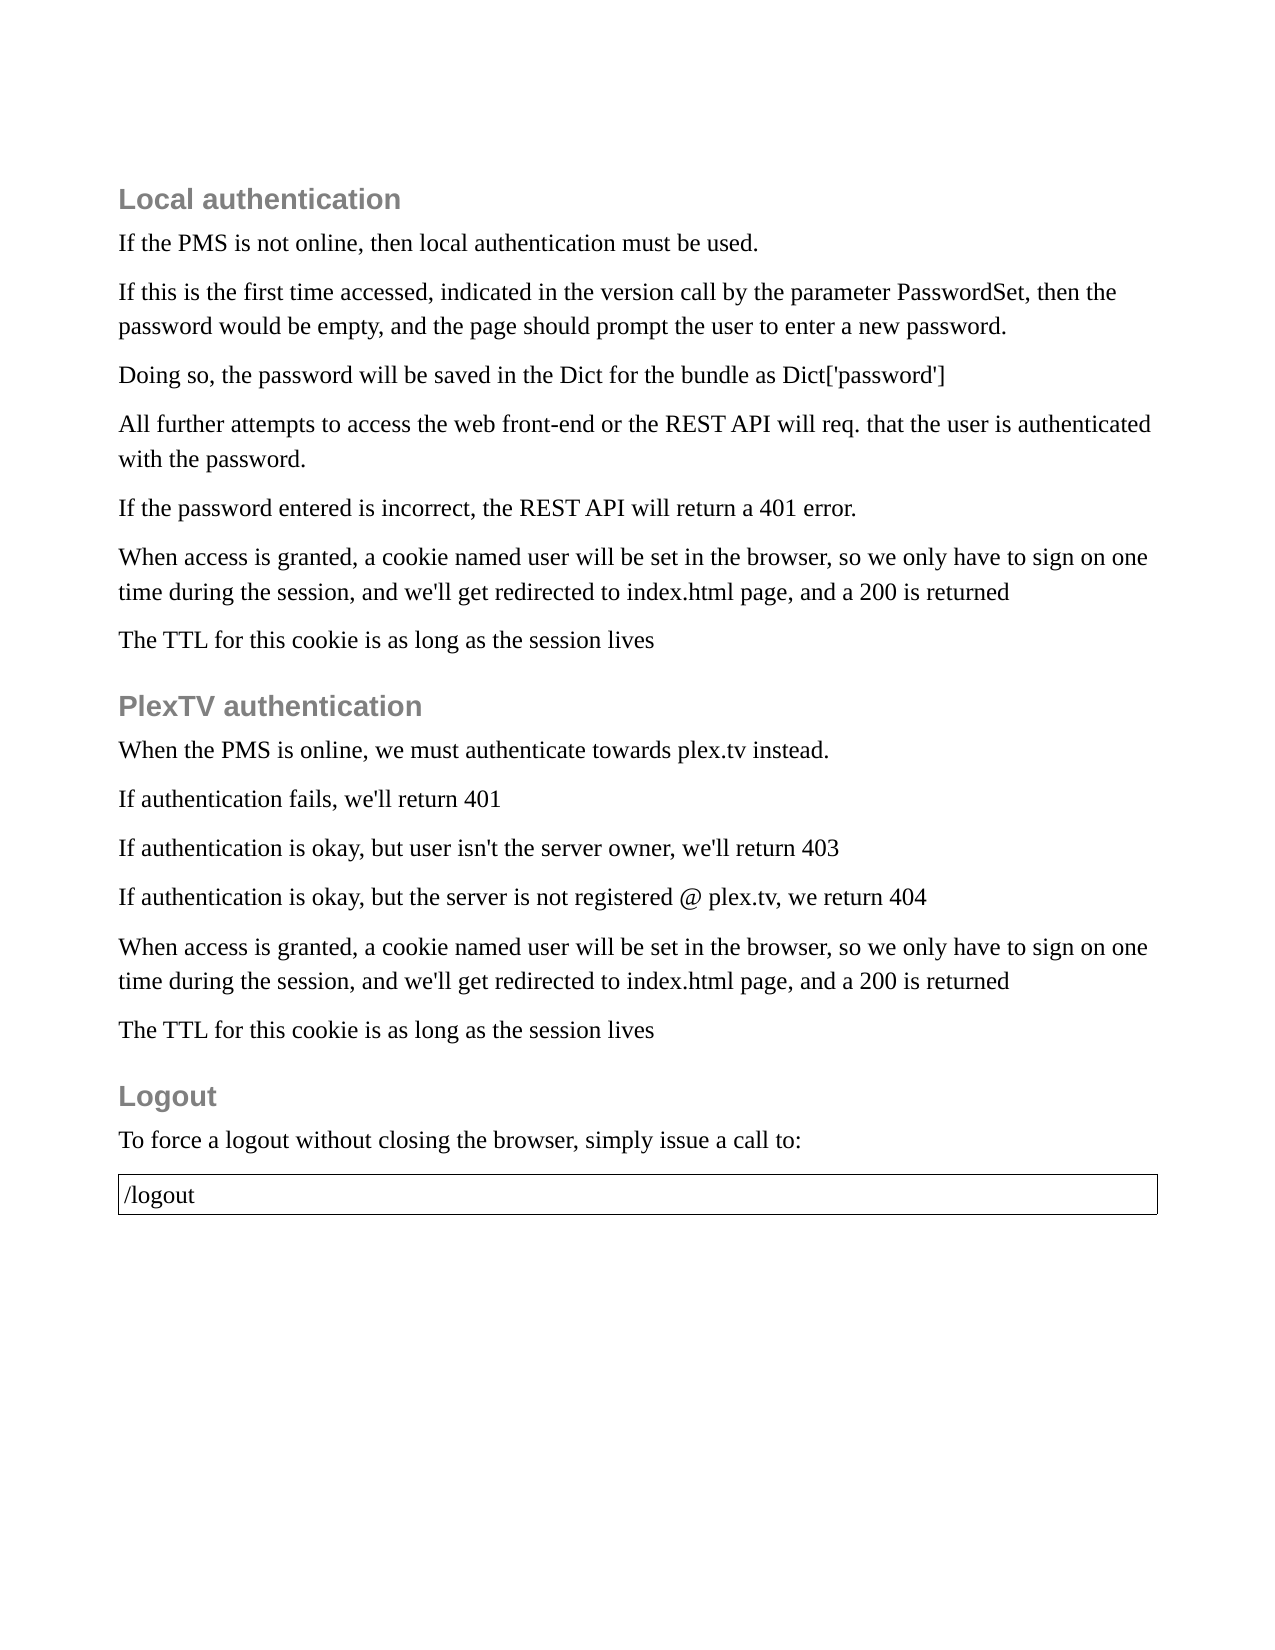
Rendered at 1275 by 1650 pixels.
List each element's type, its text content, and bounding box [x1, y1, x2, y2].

text The TTL for this cookie is as long as the session lives [118, 626, 1157, 654]
text If authentication fails, we'll return 401 [118, 784, 1157, 813]
subtitle Logout [118, 1079, 1157, 1112]
table_header /logout [119, 1175, 1157, 1214]
subtitle Local authentication [118, 182, 1157, 215]
text When access is granted, a cookie named user will be set in the browser, so we only have to sign on one time during the session, and we'll get redirected to index.html page, and a 200 is returned [118, 542, 1157, 605]
text To force a logout without closing the browser, simply issue a call to: [118, 1125, 1157, 1153]
text If authentication is okay, but user isn't the server owner, we'll return 403 [118, 833, 1157, 862]
text If the password entered is incorrect, the REST API will return a 401 error. [118, 493, 1157, 522]
subtitle PlexTV authentication [118, 689, 1157, 723]
text The TTL for this cookie is as long as the session lives [118, 1015, 1157, 1044]
text All further attempts to access the web front-end or the REST API will req. that the user is authenticated with the password. [118, 409, 1157, 473]
text If the PMS is not online, then local authentication must be used. [118, 228, 1157, 257]
text When the PMS is online, we must authenticate towards plex.tv instead. [118, 735, 1157, 764]
text Doing so, the password will be saved in the Dict for the bundle as Dict['password'] [118, 360, 1157, 389]
text If this is the first time accessed, indicated in the version call by the parameter PasswordSet, then the password would be empty, and the page should prompt the user to enter a new password. [118, 277, 1157, 340]
text If authentication is okay, but the server is not registered @ plex.tv, we return 404 [118, 882, 1157, 911]
text When access is granted, a cookie named user will be set in the browser, so we only have to sign on one time during the session, and we'll get redirected to index.html page, and a 200 is returned [118, 932, 1157, 995]
